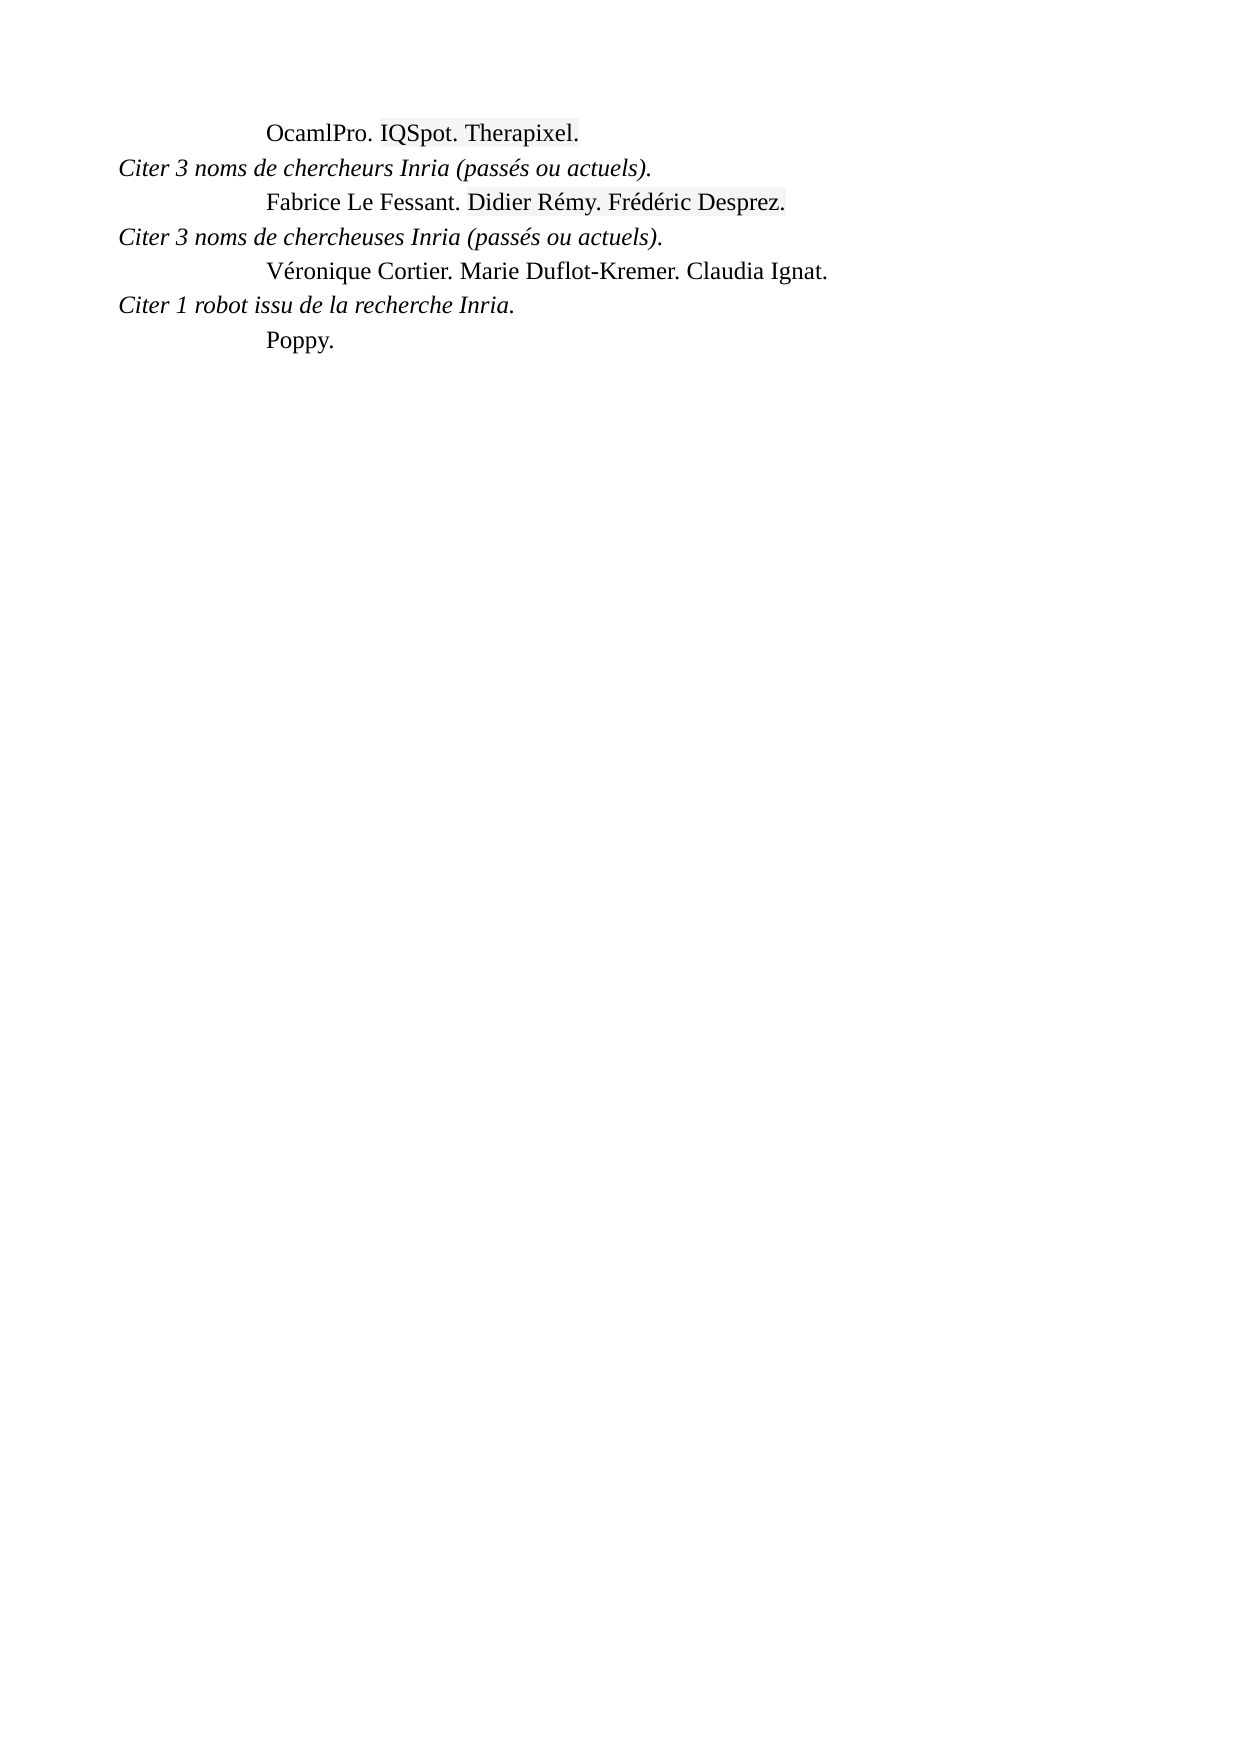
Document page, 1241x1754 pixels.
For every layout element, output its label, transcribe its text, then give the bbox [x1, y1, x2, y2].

text Citer 3 noms de chercheurs Inria (passés ou actuels). [118, 153, 1122, 181]
text Fabrice Le Fessant. Didier Rémy. Frédéric Desprez. [118, 187, 1122, 216]
text Poppy. [118, 325, 1122, 354]
text OcamlPro. IQSpot. Therapixel. [118, 118, 1122, 147]
text Véronique Cortier. Marie Duflot-Kremer. Claudia Ignat. [118, 256, 1122, 285]
text Citer 3 noms de chercheuses Inria (passés ou actuels). [118, 222, 1122, 250]
text Citer 1 robot issu de la recherche Inria. [118, 291, 1122, 319]
